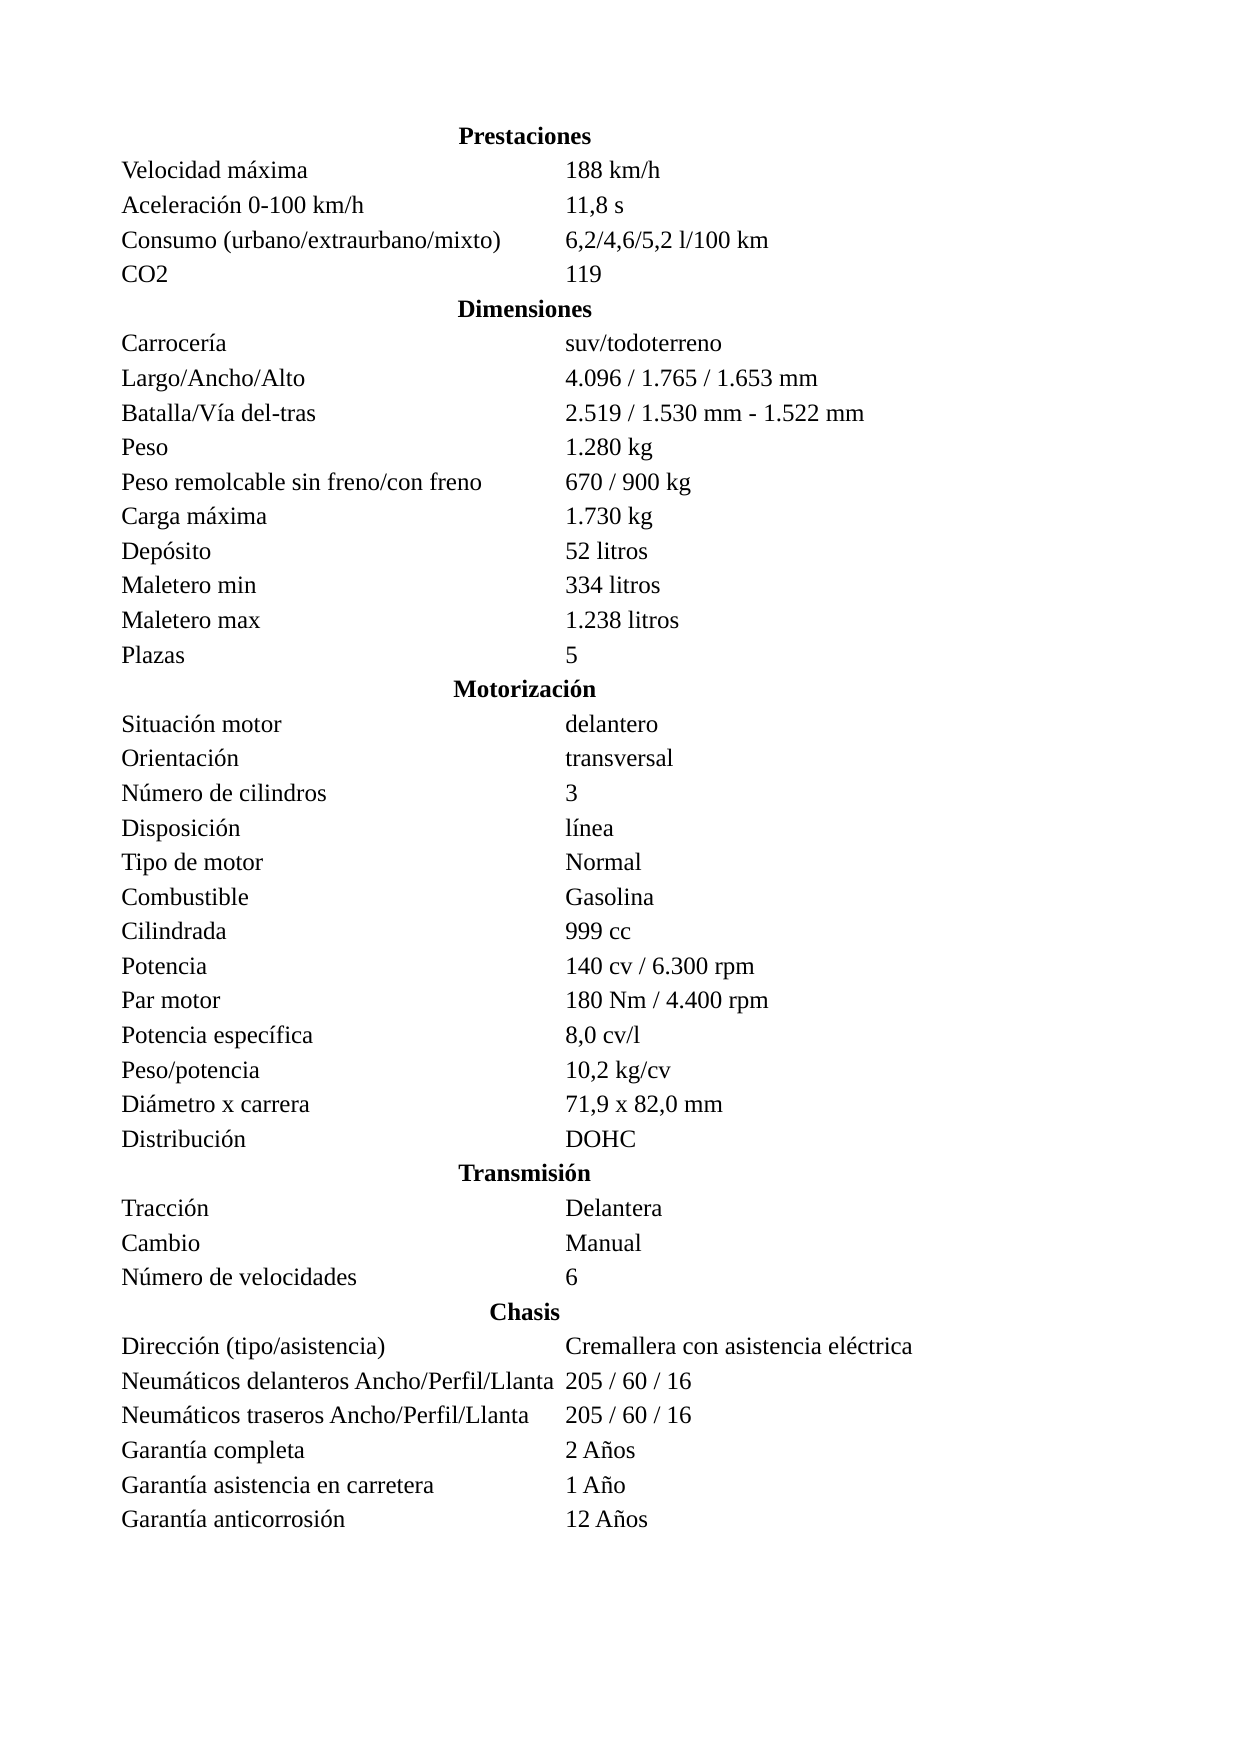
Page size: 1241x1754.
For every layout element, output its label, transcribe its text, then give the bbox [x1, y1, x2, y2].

table_cell Peso remolcable sin freno/con freno [118, 464, 562, 498]
table_cell Cremallera con asistencia eléctrica [562, 1329, 931, 1363]
table_cell Gasolina [562, 879, 931, 913]
table_cell línea [562, 810, 931, 844]
table_cell 1.730 kg [562, 499, 931, 533]
table_cell Normal [562, 844, 931, 879]
table_cell 6 [562, 1259, 931, 1294]
table_cell Tracción [118, 1190, 562, 1225]
table_cell Dirección (tipo/asistencia) [118, 1329, 562, 1363]
table_cell 999 cc [562, 914, 931, 948]
table_cell Velocidad máxima [118, 153, 562, 187]
table_cell Tipo de motor [118, 844, 562, 879]
table_cell Aceleración 0-100 km/h [118, 187, 562, 222]
table_cell Disposición [118, 810, 562, 844]
table_cell Número de velocidades [118, 1259, 562, 1294]
table_cell 205 / 60 / 16 [562, 1398, 931, 1432]
table_cell Garantía completa [118, 1432, 562, 1467]
table_cell DOHC [562, 1121, 931, 1156]
table_cell Depósito [118, 533, 562, 568]
table_cell Motorización [118, 671, 931, 706]
table_cell Potencia [118, 948, 562, 983]
table_cell 188 km/h [562, 153, 931, 187]
table_cell 205 / 60 / 16 [562, 1363, 931, 1398]
table_cell Peso [118, 429, 562, 464]
table_header Prestaciones [118, 118, 931, 153]
table_cell 1.280 kg [562, 429, 931, 464]
table_cell 10,2 kg/cv [562, 1052, 931, 1086]
table_cell 52 litros [562, 533, 931, 568]
table_cell Cambio [118, 1225, 562, 1259]
table_cell Carga máxima [118, 499, 562, 533]
table_cell Cilindrada [118, 914, 562, 948]
table_cell Maletero max [118, 602, 562, 637]
table_cell 2 Años [562, 1432, 931, 1467]
table_cell Situación motor [118, 706, 562, 741]
table_cell Neumáticos delanteros Ancho/Perfil/Llanta [118, 1363, 562, 1398]
table_cell Manual [562, 1225, 931, 1259]
table_cell 11,8 s [562, 187, 931, 222]
table_cell 8,0 cv/l [562, 1017, 931, 1052]
table_cell Delantera [562, 1190, 931, 1225]
table_cell 1 Año [562, 1467, 931, 1501]
table_cell 1.238 litros [562, 602, 931, 637]
table_cell 140 cv / 6.300 rpm [562, 948, 931, 983]
table_cell Garantía anticorrosión [118, 1501, 562, 1536]
table_cell Garantía asistencia en carretera [118, 1467, 562, 1501]
table_cell 334 litros [562, 568, 931, 602]
table_cell Neumáticos traseros Ancho/Perfil/Llanta [118, 1398, 562, 1432]
table_cell delantero [562, 706, 931, 741]
table_cell 2.519 / 1.530 mm - 1.522 mm [562, 395, 931, 429]
table_cell Combustible [118, 879, 562, 913]
table_cell Batalla/Vía del-tras [118, 395, 562, 429]
table_cell Chasis [118, 1294, 931, 1328]
table_cell 4.096 / 1.765 / 1.653 mm [562, 360, 931, 395]
table_cell Largo/Ancho/Alto [118, 360, 562, 395]
table_cell 6,2/4,6/5,2 l/100 km [562, 222, 931, 256]
table_cell Dimensiones [118, 291, 931, 326]
table_cell Par motor [118, 983, 562, 1017]
table_cell transversal [562, 741, 931, 775]
table_cell 12 Años [562, 1501, 931, 1536]
table_cell Carrocería [118, 326, 562, 360]
table_cell CO2 [118, 256, 562, 291]
table_cell 5 [562, 637, 931, 671]
table_cell Potencia específica [118, 1017, 562, 1052]
table_cell Diámetro x carrera [118, 1086, 562, 1121]
table_cell 71,9 x 82,0 mm [562, 1086, 931, 1121]
table_cell Número de cilindros [118, 775, 562, 810]
table_cell 3 [562, 775, 931, 810]
table_cell Consumo (urbano/extraurbano/mixto) [118, 222, 562, 256]
table_cell Transmisión [118, 1156, 931, 1190]
table_cell 670 / 900 kg [562, 464, 931, 498]
table_cell Maletero min [118, 568, 562, 602]
table_cell Peso/potencia [118, 1052, 562, 1086]
table_cell Distribución [118, 1121, 562, 1156]
table_cell 180 Nm / 4.400 rpm [562, 983, 931, 1017]
table_cell suv/todoterreno [562, 326, 931, 360]
table_cell 119 [562, 256, 931, 291]
table_cell Orientación [118, 741, 562, 775]
table_cell Plazas [118, 637, 562, 671]
